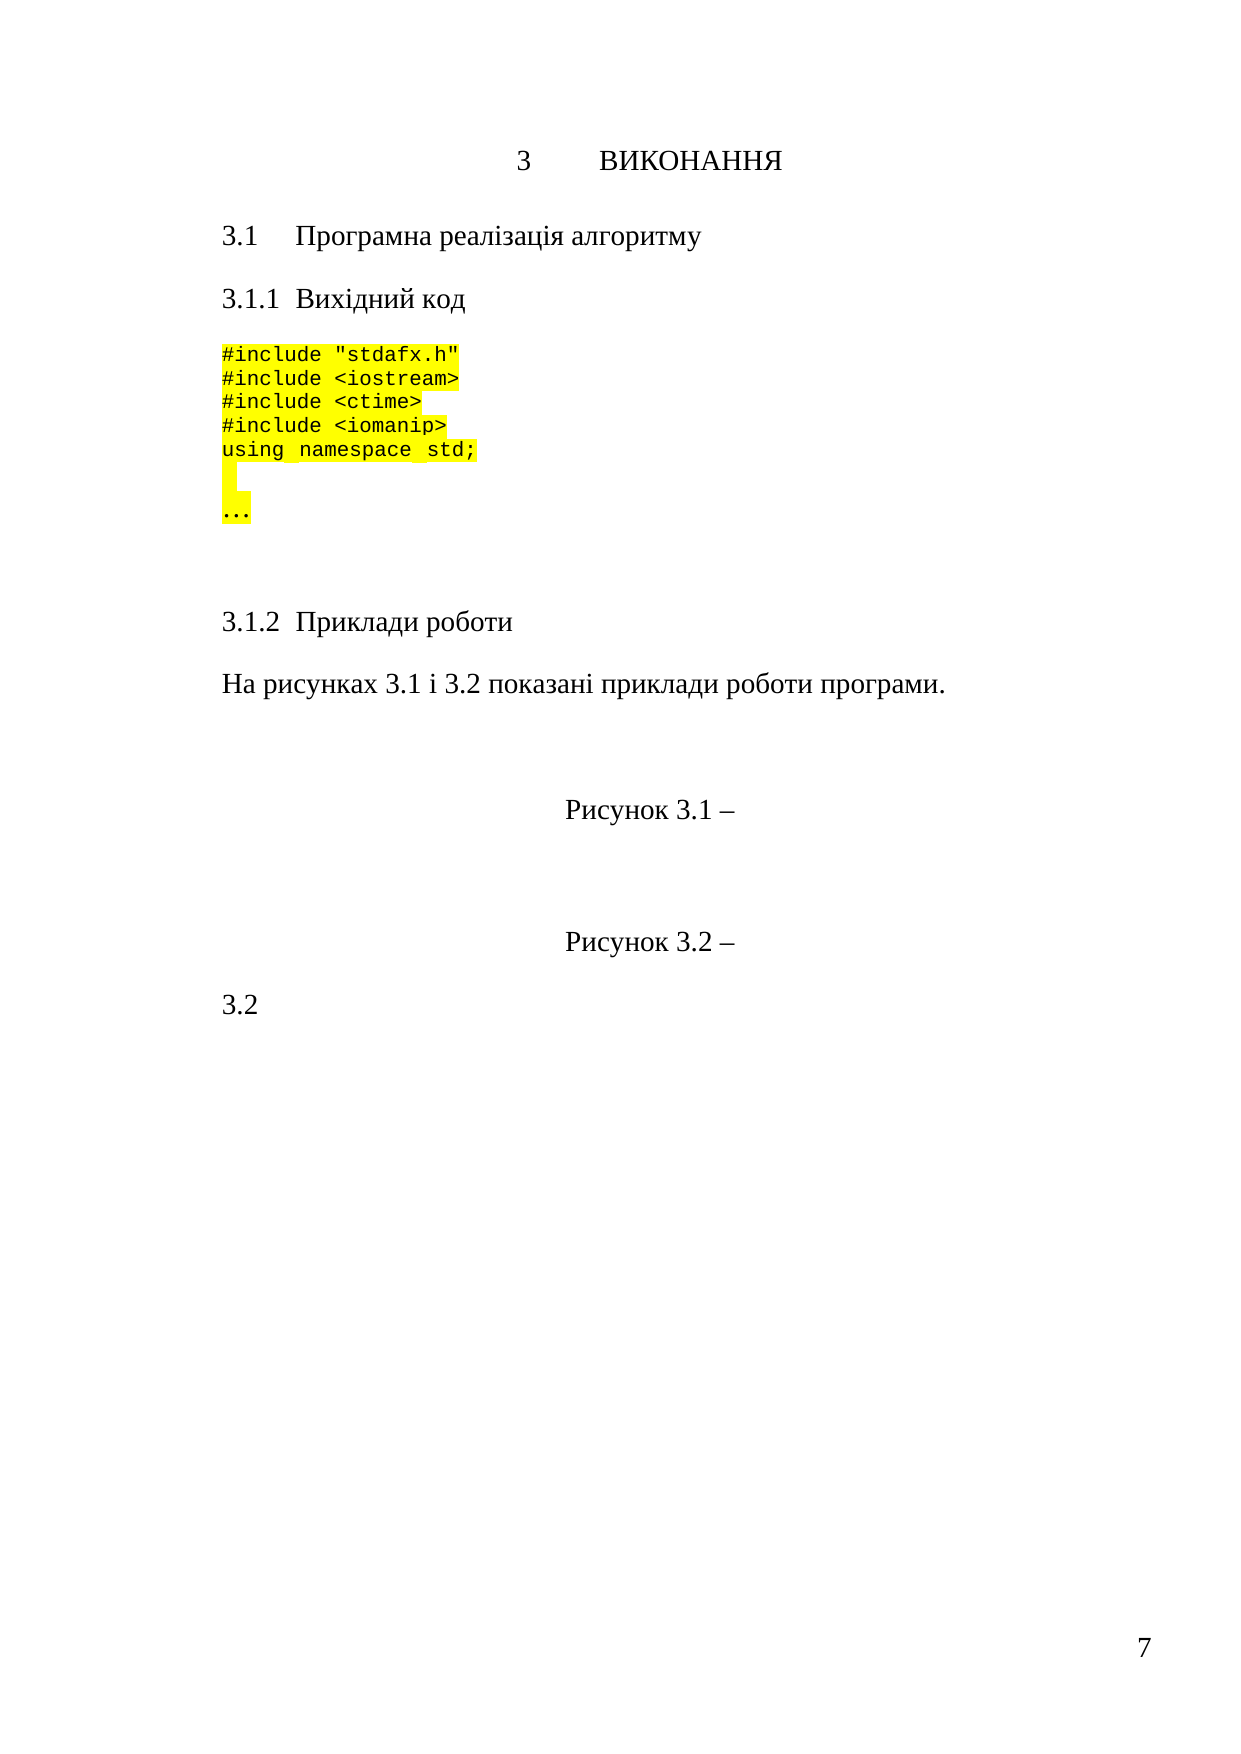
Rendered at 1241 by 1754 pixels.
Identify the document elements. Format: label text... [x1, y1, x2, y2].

text #include <iomanip> [148, 415, 1152, 439]
text Рисунок 3.2 – [148, 924, 1152, 958]
subtitle Вихідний код [148, 281, 1152, 315]
text using namespace std; [148, 439, 1152, 462]
subtitle Виконання [148, 143, 1152, 177]
text #include "stdafx.h" [148, 344, 1152, 368]
text На рисунках 3.1 і 3.2 показані приклади роботи програми. [148, 667, 1152, 700]
text #include <ctime> [148, 391, 1152, 415]
text #include <iostream> [148, 368, 1152, 391]
text Рисунок 3.1 – [148, 792, 1152, 826]
subtitle Приклади роботи [148, 604, 1152, 637]
text … [148, 491, 1152, 524]
subtitle Програмна реалізація алгоритму [148, 218, 1152, 252]
